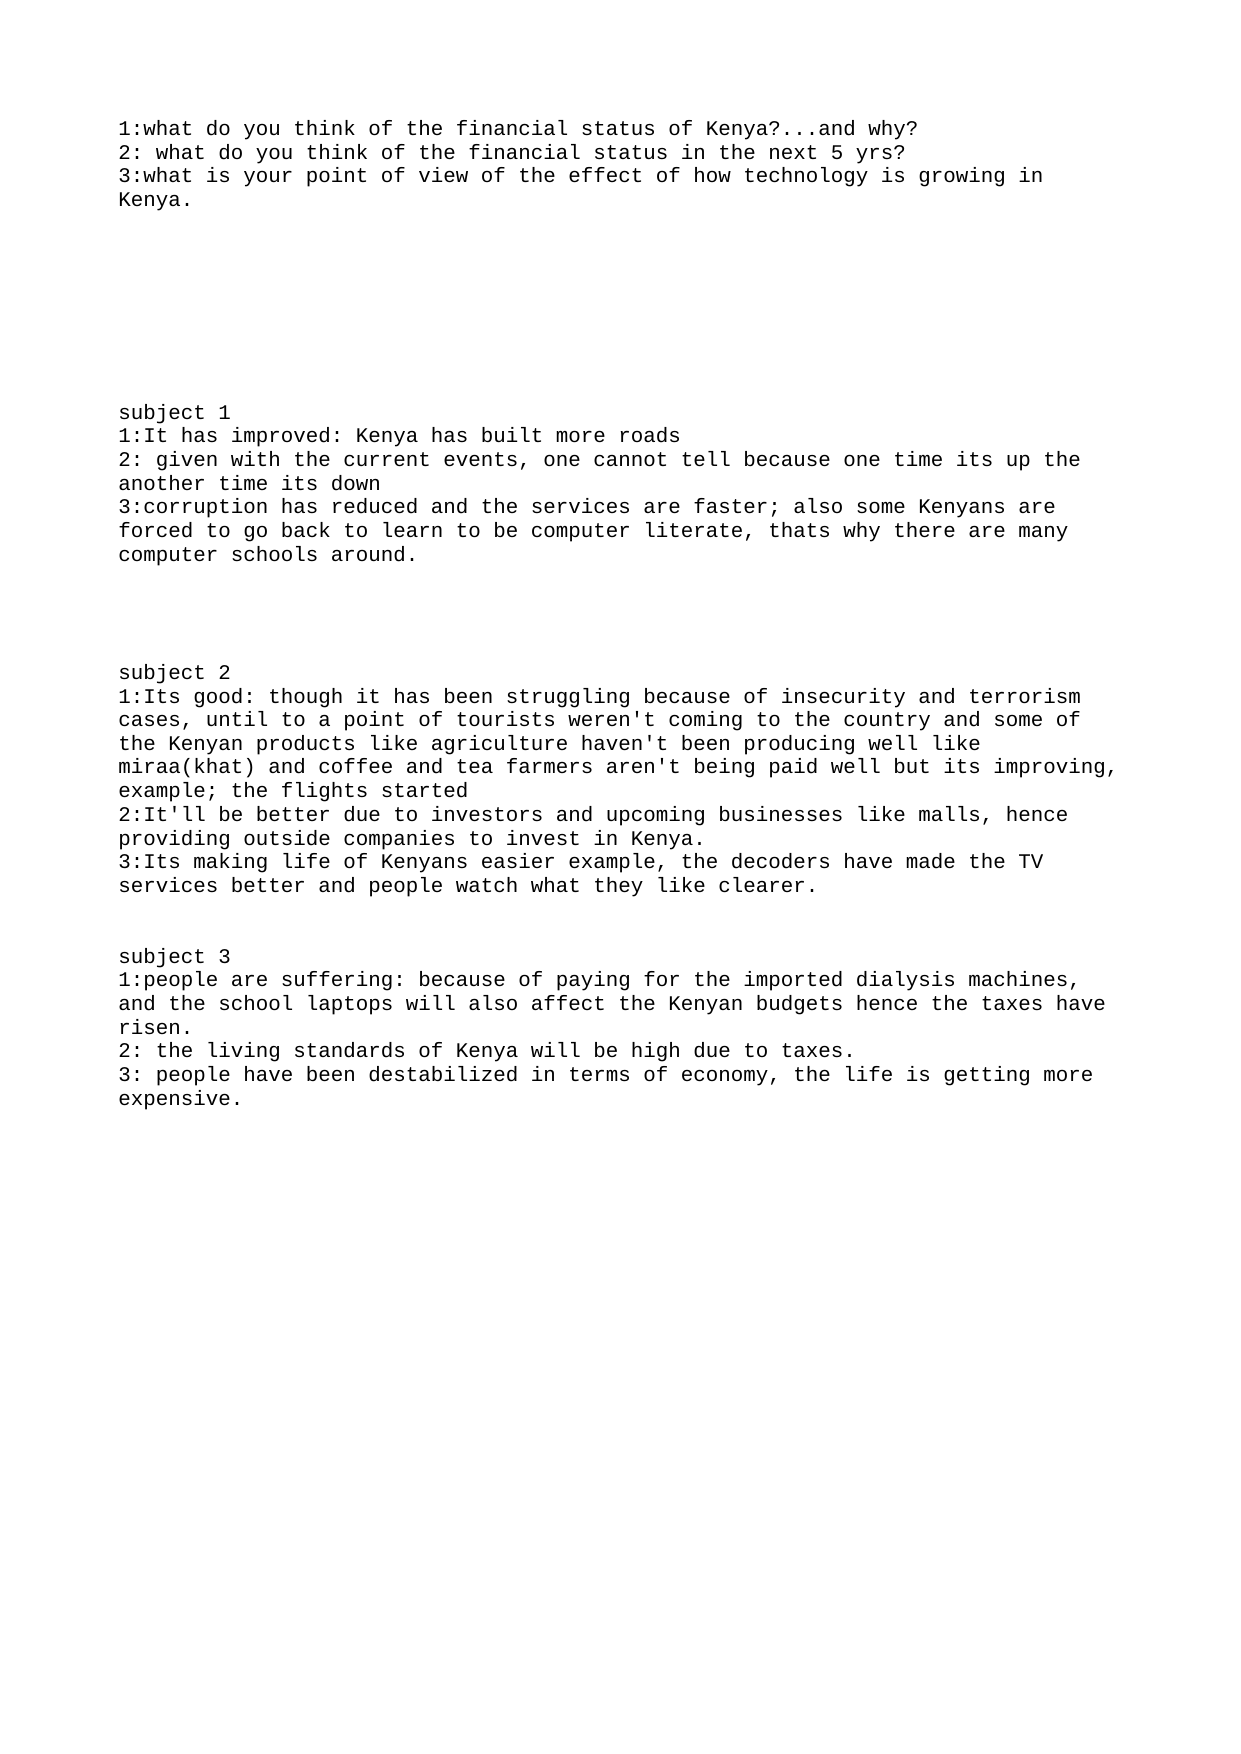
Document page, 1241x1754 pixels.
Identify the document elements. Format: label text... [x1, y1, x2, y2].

text subject 1 [118, 402, 1122, 426]
text 3:Its making life of Kenyans easier example, the decoders have made the TV services better and people watch what they like clearer. [118, 851, 1122, 898]
text 3: people have been destabilized in terms of economy, the life is getting more expensive. [118, 1064, 1122, 1111]
text 2: what do you think of the financial status in the next 5 yrs? [118, 142, 1122, 165]
text 1:what do you think of the financial status of Kenya?...and why? [118, 118, 1122, 142]
text 3:corruption has reduced and the services are faster; also some Kenyans are forced to go back to learn to be computer literate, thats why there are many computer schools around. [118, 496, 1122, 567]
text 1:Its good: though it has been struggling because of insecurity and terrorism cases, until to a point of tourists weren't coming to the country and some of the Kenyan products like agriculture haven't been producing well like miraa(khat) and coffee and tea farmers aren't being paid well but its improving, example; the flights started [118, 686, 1122, 804]
text 2:It'll be better due to investors and upcoming businesses like malls, hence providing outside companies to invest in Kenya. [118, 804, 1122, 851]
text 2: the living standards of Kenya will be high due to taxes. [118, 1040, 1122, 1064]
text 1:It has improved: Kenya has built more roads [118, 426, 1122, 449]
text 1:people are suffering: because of paying for the imported dialysis machines, and the school laptops will also affect the Kenyan budgets hence the taxes have risen. [118, 969, 1122, 1040]
text subject 3 [118, 946, 1122, 969]
text 2: given with the current events, one cannot tell because one time its up the another time its down [118, 449, 1122, 496]
text 3:what is your point of view of the effect of how technology is growing in Kenya. [118, 165, 1122, 213]
text subject 2 [118, 662, 1122, 686]
